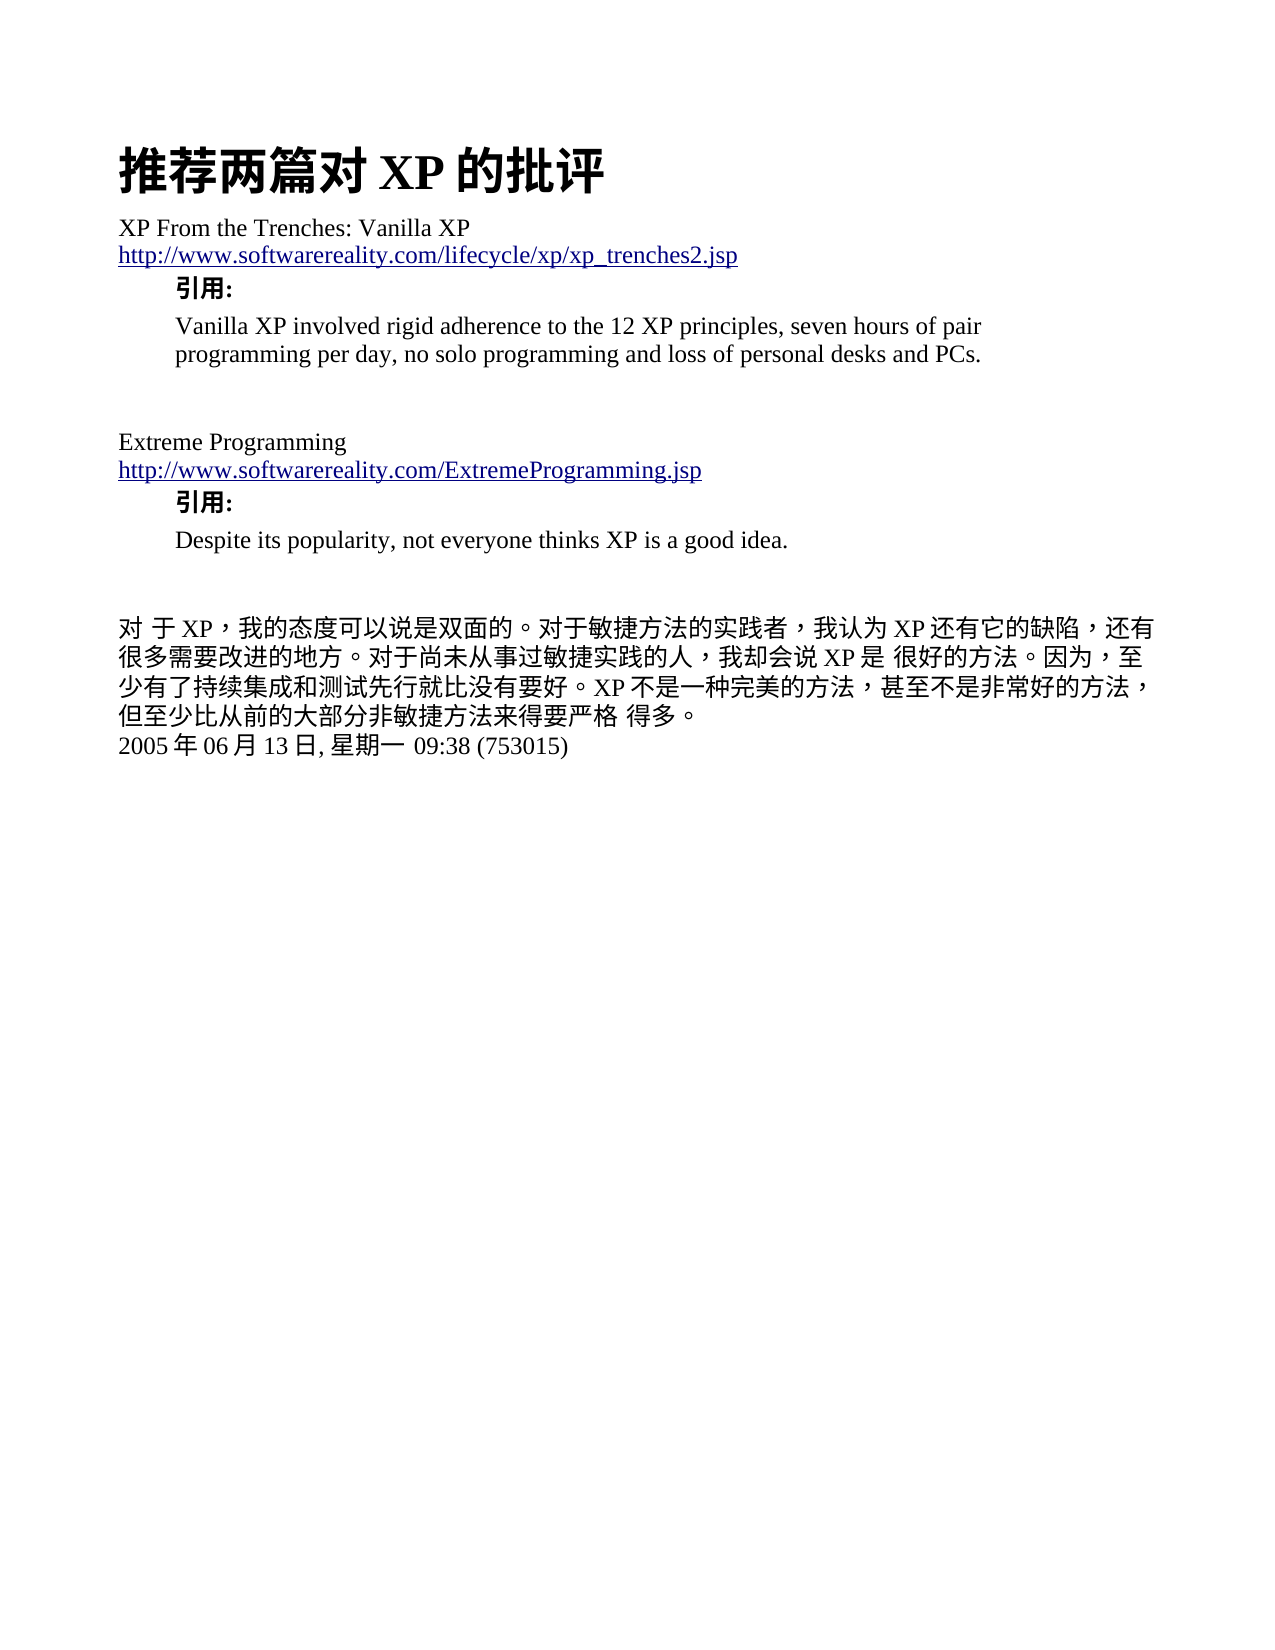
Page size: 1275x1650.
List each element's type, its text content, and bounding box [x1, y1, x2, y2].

text XP From the Trenches: Vanilla XP http://www.softwarereality.com/lifecycle/xp/xp_trenches2.jsp [118, 214, 1157, 269]
subtitle 推荐两篇对XP的批评 [118, 143, 1157, 201]
text 对 于XP，我的态度可以说是双面的。对于敏捷方法的实践者，我认为XP还有它的缺陷，还有很多需要改进的地方。对于尚未从事过敏捷实践的人，我却会说XP是 很好的方法。因为，至少有了持续集成和测试先行就比没有要好。XP不是一种完美的方法，甚至不是非常好的方法，但至少比从前的大部分非敏捷方法来得要严格 得多。 [118, 559, 1157, 731]
table_header 引用: [170, 484, 1105, 522]
table_cell Vanilla XP involved rigid adherence to the 12 XP principles, seven hours of pair programming per day, no solo programming and loss of personal desks and PCs. [170, 308, 1105, 373]
text 2005年06月13日, 星期一 09:38 (753015) [118, 731, 1157, 760]
text Extreme Programming http://www.softwarereality.com/ExtremeProgramming.jsp [118, 373, 1157, 483]
table_cell Despite its popularity, not everyone thinks XP is a good idea. [170, 522, 1105, 559]
table_header 引用: [170, 269, 1105, 308]
